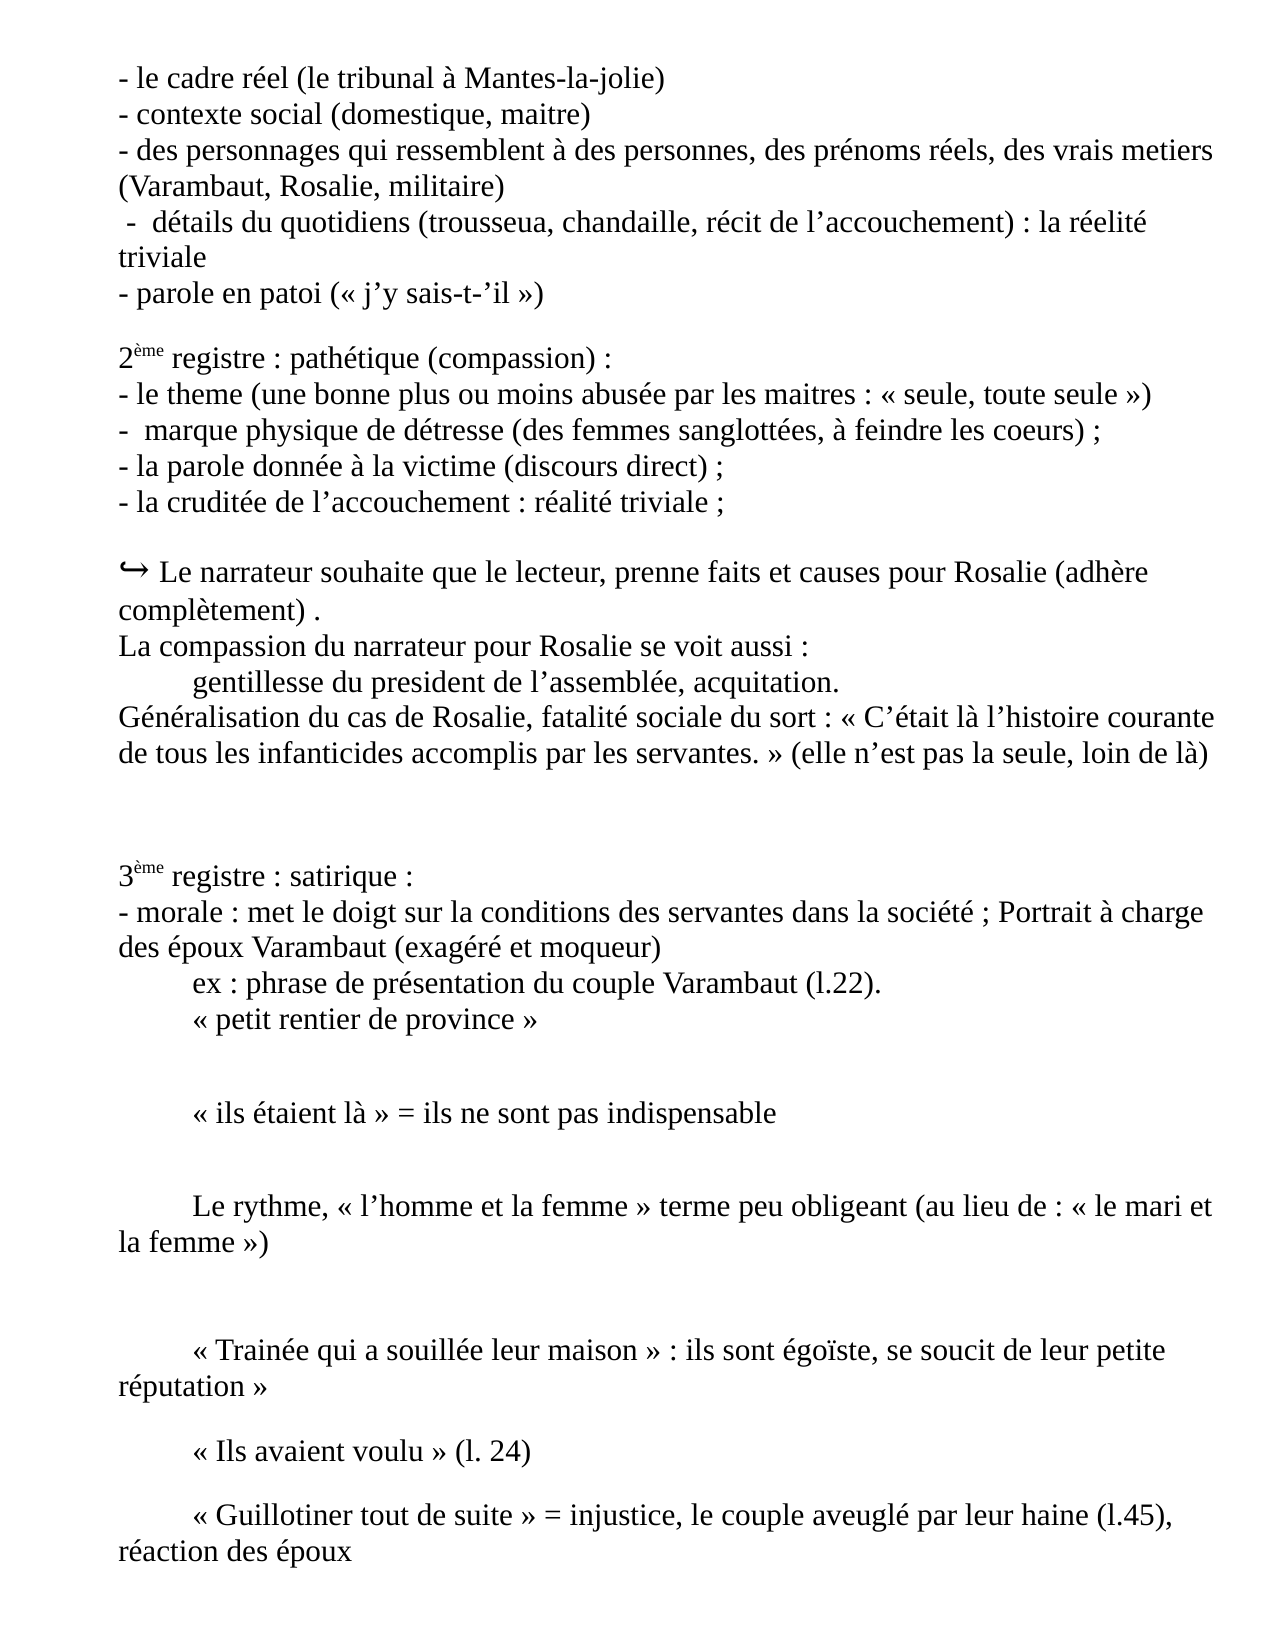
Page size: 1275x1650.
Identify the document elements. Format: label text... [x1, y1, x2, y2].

text ex : phrase de présentation du couple Varambaut (l.22). [118, 965, 1216, 1001]
text « Ils avaient voulu » (l. 24) [118, 1432, 1216, 1468]
text - la cruditée de l’accouchement : réalité triviale ; [118, 483, 1216, 519]
text gentillesse du president de l’assemblée, acquitation. [118, 663, 1216, 699]
text La compassion du narrateur pour Rosalie se voit aussi : [118, 627, 1216, 663]
text - détails du quotidiens (trousseua, chandaille, récit de l’accouchement) : la réelité triviale [118, 203, 1216, 275]
text 2ème registre : pathétique (compassion) : [118, 339, 1216, 375]
text Généralisation du cas de Rosalie, fatalité sociale du sort : « C’était là l’histoire courante de tous les infanticides accomplis par les servantes. » (elle n’est pas la seule, loin de là) [118, 699, 1216, 771]
text « Guillotiner tout de suite » = injustice, le couple aveuglé par leur haine (l.45), réaction des époux [118, 1497, 1216, 1568]
text - morale : met le doigt sur la conditions des servantes dans la société ; Portrait à charge des époux Varambaut (exagéré et moqueur) [118, 893, 1216, 965]
text ↪ Le narrateur souhaite que le lecteur, prenne faits et causes pour Rosalie (adhère complètement) . [118, 548, 1216, 627]
text - des personnages qui ressemblent à des personnes, des prénoms réels, des vrais metiers (Varambaut, Rosalie, militaire) [118, 131, 1216, 203]
text - marque physique de détresse (des femmes sanglottées, à feindre les coeurs) ; [118, 411, 1216, 447]
text « petit rentier de province » [118, 1001, 1216, 1037]
text - le theme (une bonne plus ou moins abusée par les maitres : « seule, toute seule ») [118, 375, 1216, 411]
text - contexte social (domestique, maitre) [118, 95, 1216, 131]
text - le cadre réel (le tribunal à Mantes-la-jolie) [118, 59, 1216, 95]
text - la parole donnée à la victime (discours direct) ; [118, 447, 1216, 483]
text Le rythme, « l’homme et la femme » terme peu obligeant (au lieu de : « le mari et la femme ») [118, 1187, 1216, 1259]
text « ils étaient là » = ils ne sont pas indispensable [118, 1094, 1216, 1130]
text - parole en patoi (« j’y sais-t-’il ») [118, 275, 1216, 311]
text 3ème registre : satirique : [118, 857, 1216, 893]
text « Trainée qui a souillée leur maison » : ils sont égoïste, se soucit de leur petite réputation » [118, 1331, 1216, 1403]
